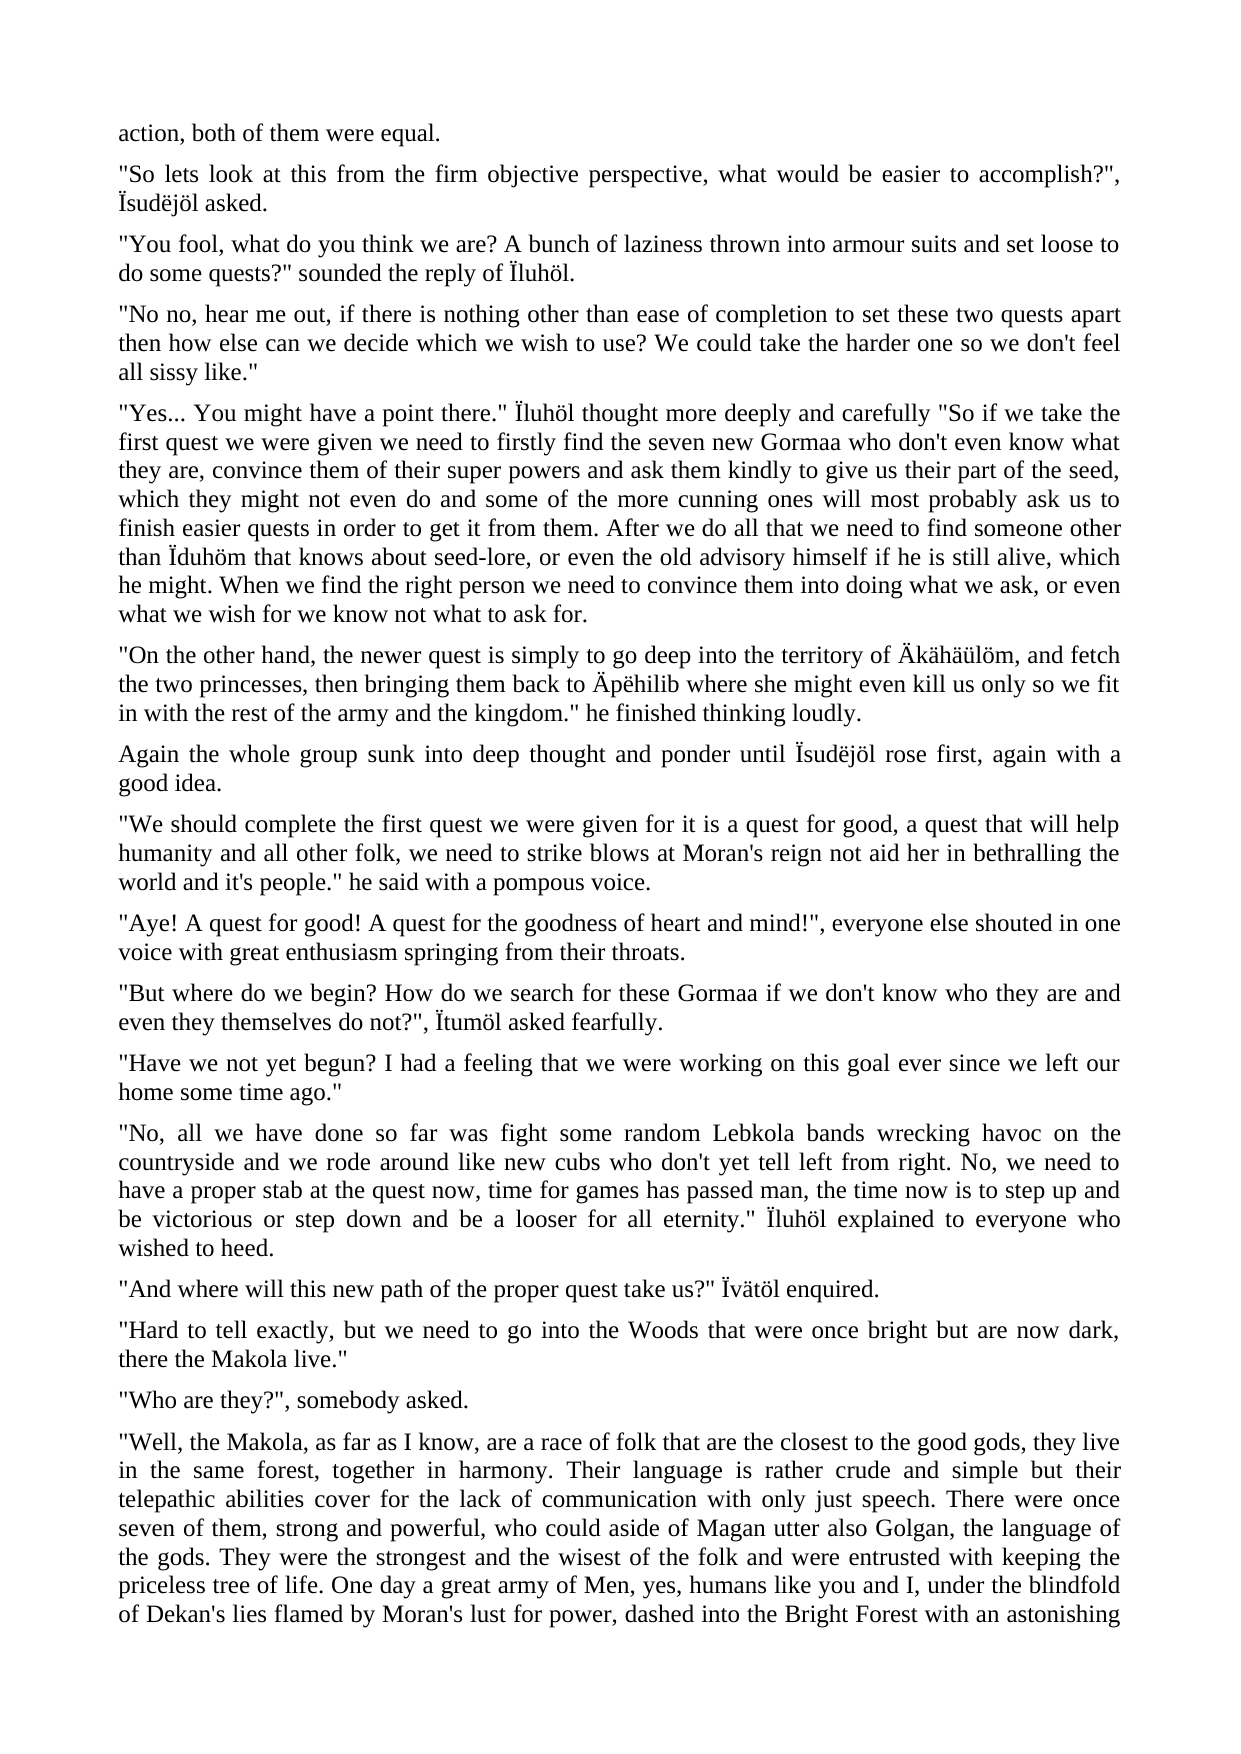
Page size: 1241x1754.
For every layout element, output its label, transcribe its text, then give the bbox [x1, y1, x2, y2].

text "No no, hear me out, if there is nothing other than ease of completion to set these two quests apart then how else can we decide which we wish to use? We could take the harder one so we don't feel all sissy like." [118, 299, 1122, 386]
text "On the other hand, the newer quest is simply to go deep into the territory of Äkähäülöm, and fetch the two princesses, then bringing them back to Äpëhilib where she might even kill us only so we fit in with the rest of the army and the kingdom." he finished thinking loudly. [118, 641, 1122, 727]
text "And where will this new path of the proper quest take us?" Ïvätöl enquired. [118, 1274, 1122, 1303]
text "Aye! A quest for good! A quest for the goodness of heart and mind!", everyone else shouted in one voice with great enthusiasm springing from their throats. [118, 908, 1122, 966]
text "Yes... You might have a point there." Ïluhöl thought more deeply and carefully "So if we take the first quest we were given we need to firstly find the seven new Gormaa who don't even know what they are, convince them of their super powers and ask them kindly to give us their part of the seed, which they might not even do and some of the more cunning ones will most probably ask us to finish easier quests in order to get it from them. After we do all that we need to find someone other than Ïduhöm that knows about seed-lore, or even the old advisory himself if he is still alive, which he might. When we find the right person we need to convince them into doing what we ask, or even what we wish for we know not what to ask for. [118, 398, 1122, 628]
text "Well, the Makola, as far as I know, are a race of folk that are the closest to the good gods, they live in the same forest, together in harmony. Their language is rather crude and simple but their telepathic abilities cover for the lack of communication with only just speech. There were once seven of them, strong and powerful, who could aside of Magan utter also Golgan, the language of the gods. They were the strongest and the wisest of the folk and were entrusted with keeping the priceless tree of life. One day a great army of Men, yes, humans like you and I, under the blindfold of Dekan's lies flamed by Moran's lust for power, dashed into the Bright Forest with an astonishing [118, 1427, 1122, 1628]
text action, both of them were equal. [118, 118, 1122, 147]
text "Hard to tell exactly, but we need to go into the Woods that were once bright but are now dark, there the Makola live." [118, 1316, 1122, 1373]
text "So lets look at this from the firm objective perspective, what would be easier to accomplish?", Ïsudëjöl asked. [118, 159, 1122, 217]
text "We should complete the first quest we were given for it is a quest for good, a quest that will help humanity and all other folk, we need to strike blows at Moran's reign not aid her in bethralling the world and it's people." he said with a pompous voice. [118, 809, 1122, 896]
text "No, all we have done so far was fight some random Lebkola bands wrecking havoc on the countryside and we rode around like new cubs who don't yet tell left from right. No, we need to have a proper stab at the quest now, time for games has passed man, the time now is to step up and be victorious or step down and be a looser for all eternity." Ïluhöl explained to everyone who wished to heed. [118, 1118, 1122, 1262]
text "But where do we begin? How do we search for these Gormaa if we don't know who they are and even they themselves do not?", Ïtumöl asked fearfully. [118, 978, 1122, 1036]
text "Who are they?", somebody asked. [118, 1386, 1122, 1414]
text "Have we not yet begun? I had a feeling that we were working on this goal ever since we left our home some time ago." [118, 1048, 1122, 1106]
text "You fool, what do you think we are? A bunch of laziness thrown into armour suits and set loose to do some quests?" sounded the reply of Ïluhöl. [118, 229, 1122, 287]
text Again the whole group sunk into deep thought and ponder until Ïsudëjöl rose first, again with a good idea. [118, 739, 1122, 797]
